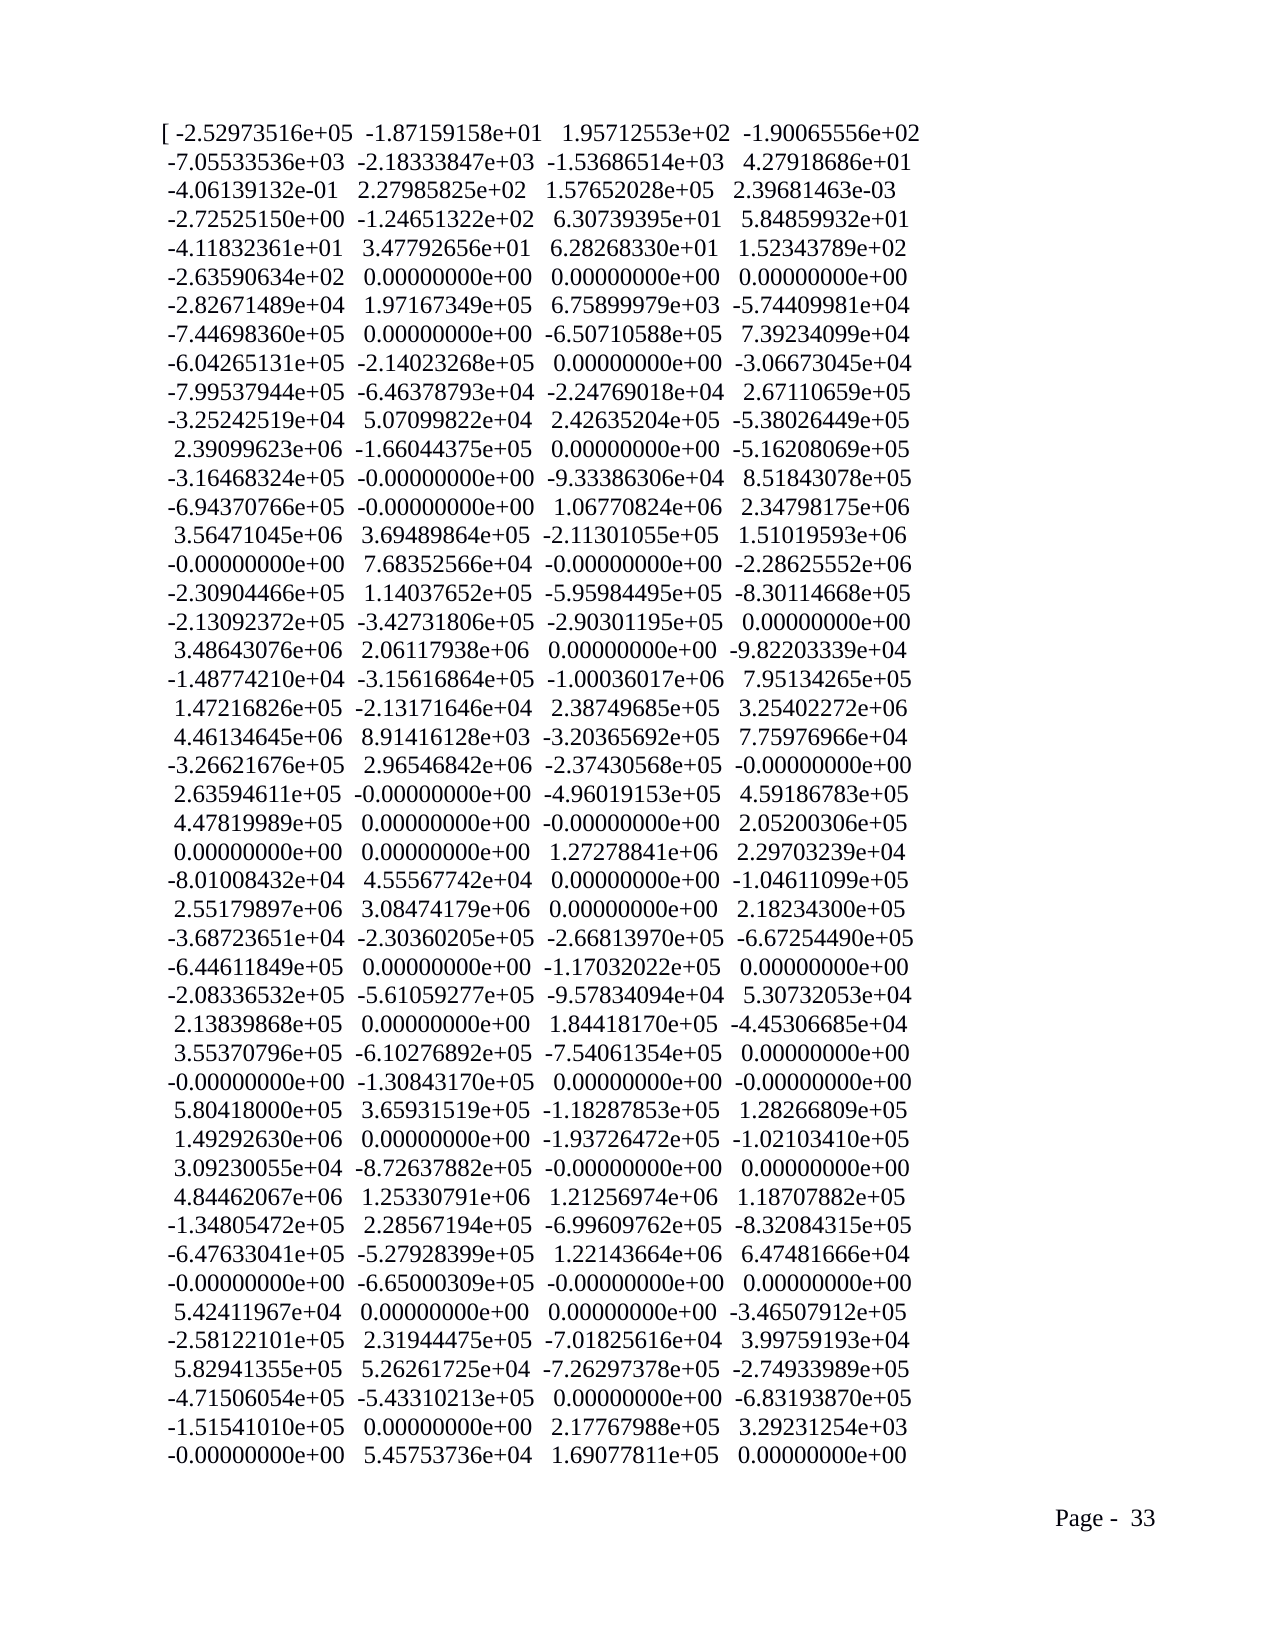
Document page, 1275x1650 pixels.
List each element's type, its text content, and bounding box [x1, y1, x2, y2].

text 3.56471045e+06 3.69489864e+05 -2.11301055e+05 1.51019593e+06 [155, 521, 1157, 549]
text 5.42411967e+04 0.00000000e+00 0.00000000e+00 -3.46507912e+05 [155, 1297, 1157, 1326]
text -0.00000000e+00 -1.30843170e+05 0.00000000e+00 -0.00000000e+00 [155, 1067, 1157, 1096]
text -2.13092372e+05 -3.42731806e+05 -2.90301195e+05 0.00000000e+00 [155, 607, 1157, 636]
text -6.94370766e+05 -0.00000000e+00 1.06770824e+06 2.34798175e+06 [155, 492, 1157, 521]
text -4.11832361e+01 3.47792656e+01 6.28268330e+01 1.52343789e+02 [155, 233, 1157, 262]
text -7.05533536e+03 -2.18333847e+03 -1.53686514e+03 4.27918686e+01 [155, 147, 1157, 176]
text 1.47216826e+05 -2.13171646e+04 2.38749685e+05 3.25402272e+06 [155, 693, 1157, 722]
text [ -2.52973516e+05 -1.87159158e+01 1.95712553e+02 -1.90065556e+02 [155, 118, 1157, 147]
text -3.26621676e+05 2.96546842e+06 -2.37430568e+05 -0.00000000e+00 [155, 751, 1157, 779]
text -7.44698360e+05 0.00000000e+00 -6.50710588e+05 7.39234099e+04 [155, 319, 1157, 348]
text -2.08336532e+05 -5.61059277e+05 -9.57834094e+04 5.30732053e+04 [155, 981, 1157, 1009]
text 4.47819989e+05 0.00000000e+00 -0.00000000e+00 2.05200306e+05 [155, 808, 1157, 837]
text 2.63594611e+05 -0.00000000e+00 -4.96019153e+05 4.59186783e+05 [155, 779, 1157, 808]
text -8.01008432e+04 4.55567742e+04 0.00000000e+00 -1.04611099e+05 [155, 866, 1157, 894]
text 2.39099623e+06 -1.66044375e+05 0.00000000e+00 -5.16208069e+05 [155, 434, 1157, 463]
text -6.44611849e+05 0.00000000e+00 -1.17032022e+05 0.00000000e+00 [155, 952, 1157, 981]
text -3.68723651e+04 -2.30360205e+05 -2.66813970e+05 -6.67254490e+05 [155, 923, 1157, 952]
text 0.00000000e+00 0.00000000e+00 1.27278841e+06 2.29703239e+04 [155, 837, 1157, 866]
text 1.49292630e+06 0.00000000e+00 -1.93726472e+05 -1.02103410e+05 [155, 1124, 1157, 1153]
text -0.00000000e+00 5.45753736e+04 1.69077811e+05 0.00000000e+00 [155, 1441, 1157, 1469]
text 2.13839868e+05 0.00000000e+00 1.84418170e+05 -4.45306685e+04 [155, 1009, 1157, 1038]
text -2.58122101e+05 2.31944475e+05 -7.01825616e+04 3.99759193e+04 [155, 1326, 1157, 1354]
text 2.55179897e+06 3.08474179e+06 0.00000000e+00 2.18234300e+05 [155, 894, 1157, 923]
text -4.06139132e-01 2.27985825e+02 1.57652028e+05 2.39681463e-03 [155, 176, 1157, 204]
text 5.80418000e+05 3.65931519e+05 -1.18287853e+05 1.28266809e+05 [155, 1096, 1157, 1124]
text 3.55370796e+05 -6.10276892e+05 -7.54061354e+05 0.00000000e+00 [155, 1038, 1157, 1067]
text -1.48774210e+04 -3.15616864e+05 -1.00036017e+06 7.95134265e+05 [155, 664, 1157, 693]
text -3.16468324e+05 -0.00000000e+00 -9.33386306e+04 8.51843078e+05 [155, 463, 1157, 492]
text 3.48643076e+06 2.06117938e+06 0.00000000e+00 -9.82203339e+04 [155, 636, 1157, 664]
text -2.72525150e+00 -1.24651322e+02 6.30739395e+01 5.84859932e+01 [155, 204, 1157, 233]
text -0.00000000e+00 7.68352566e+04 -0.00000000e+00 -2.28625552e+06 [155, 549, 1157, 578]
text 4.46134645e+06 8.91416128e+03 -3.20365692e+05 7.75976966e+04 [155, 722, 1157, 751]
text -6.04265131e+05 -2.14023268e+05 0.00000000e+00 -3.06673045e+04 [155, 348, 1157, 377]
text 4.84462067e+06 1.25330791e+06 1.21256974e+06 1.18707882e+05 [155, 1182, 1157, 1211]
text 5.82941355e+05 5.26261725e+04 -7.26297378e+05 -2.74933989e+05 [155, 1354, 1157, 1383]
text -2.30904466e+05 1.14037652e+05 -5.95984495e+05 -8.30114668e+05 [155, 578, 1157, 607]
text -4.71506054e+05 -5.43310213e+05 0.00000000e+00 -6.83193870e+05 [155, 1383, 1157, 1412]
text -7.99537944e+05 -6.46378793e+04 -2.24769018e+04 2.67110659e+05 [155, 377, 1157, 406]
text -2.82671489e+04 1.97167349e+05 6.75899979e+03 -5.74409981e+04 [155, 291, 1157, 319]
text -3.25242519e+04 5.07099822e+04 2.42635204e+05 -5.38026449e+05 [155, 406, 1157, 434]
text -2.63590634e+02 0.00000000e+00 0.00000000e+00 0.00000000e+00 [155, 262, 1157, 291]
text -0.00000000e+00 -6.65000309e+05 -0.00000000e+00 0.00000000e+00 [155, 1268, 1157, 1297]
text -6.47633041e+05 -5.27928399e+05 1.22143664e+06 6.47481666e+04 [155, 1239, 1157, 1268]
text -1.34805472e+05 2.28567194e+05 -6.99609762e+05 -8.32084315e+05 [155, 1211, 1157, 1239]
text -1.51541010e+05 0.00000000e+00 2.17767988e+05 3.29231254e+03 [155, 1412, 1157, 1441]
text 3.09230055e+04 -8.72637882e+05 -0.00000000e+00 0.00000000e+00 [155, 1153, 1157, 1182]
